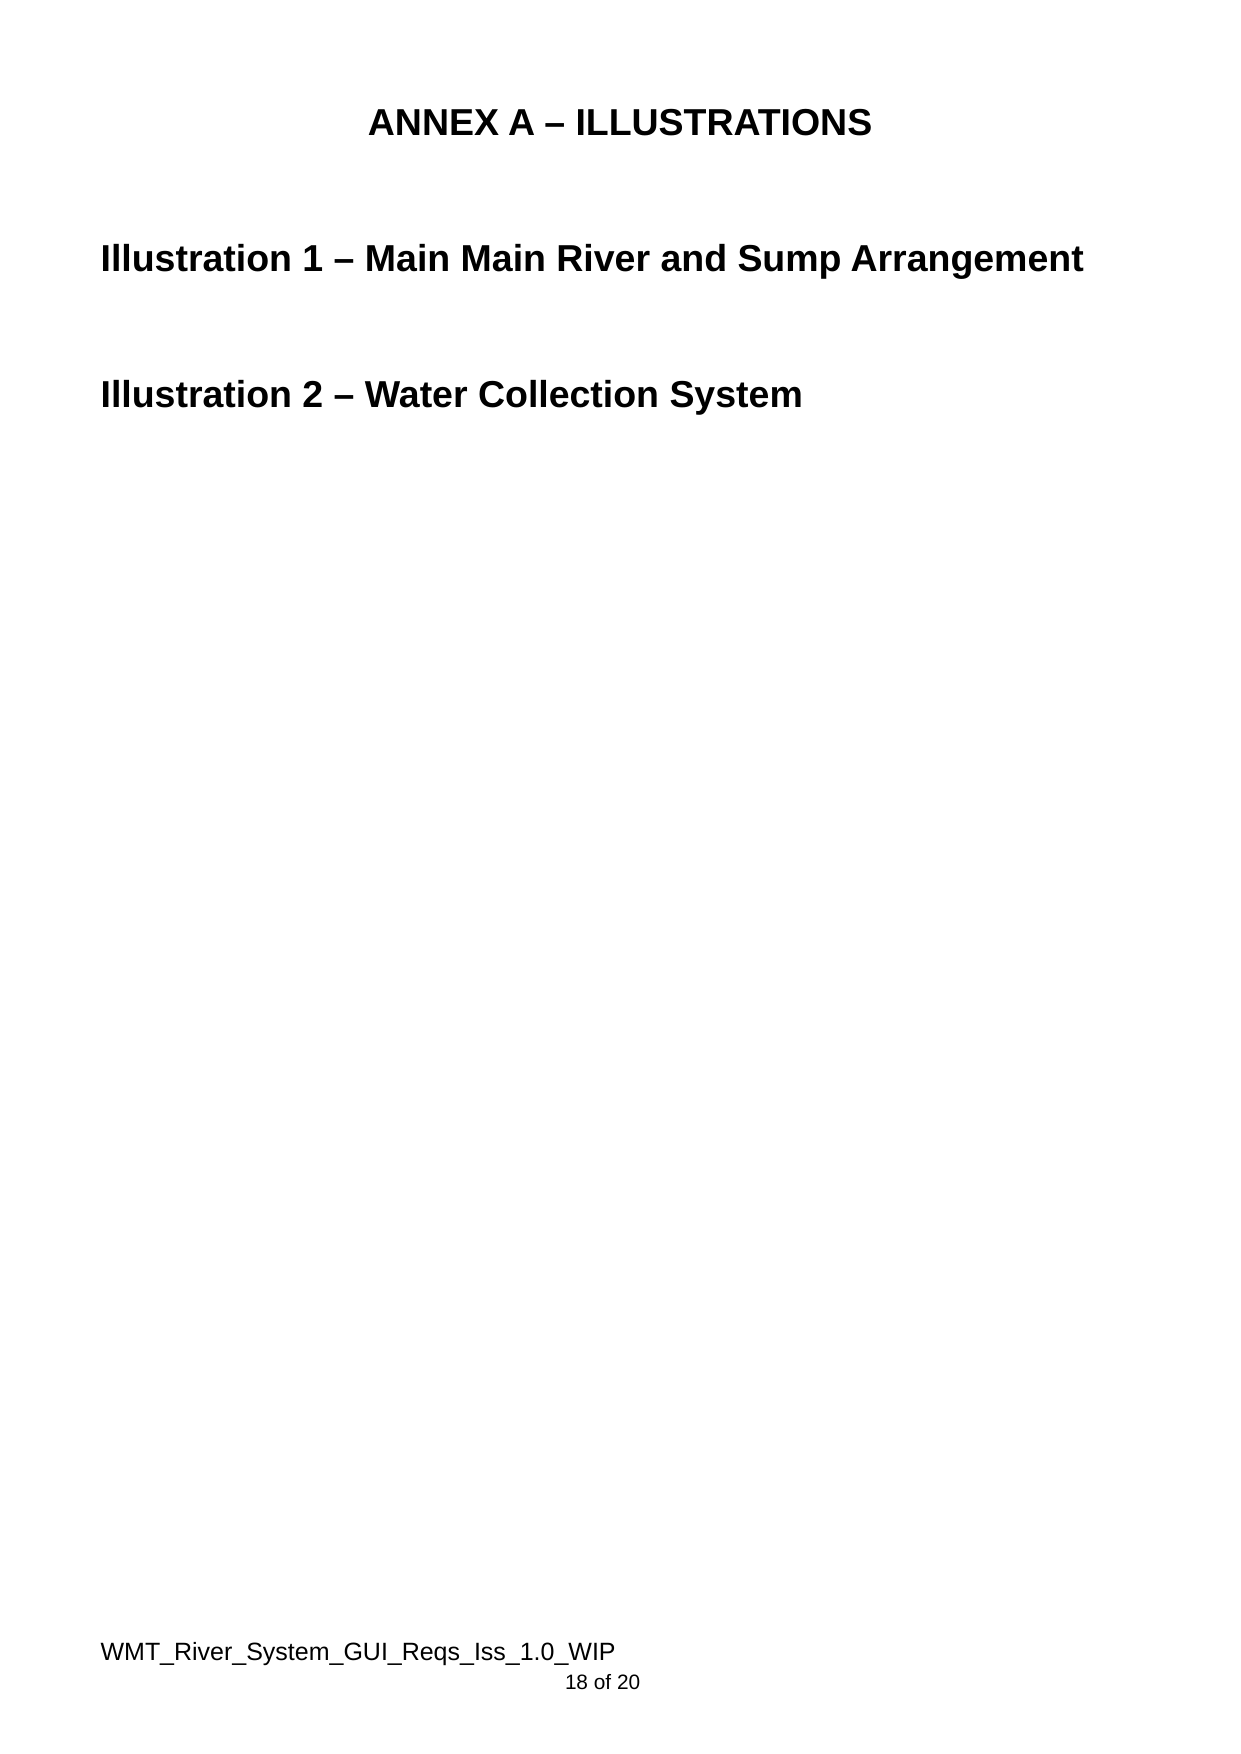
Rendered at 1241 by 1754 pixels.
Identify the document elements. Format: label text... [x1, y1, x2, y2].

text ANNEX A – ILLUSTRATIONS [100, 100, 1140, 143]
text Illustration 2 – Water Collection System [100, 373, 1140, 416]
text Illustration 1 – Main Main River and Sump Arrangement [100, 236, 1140, 279]
